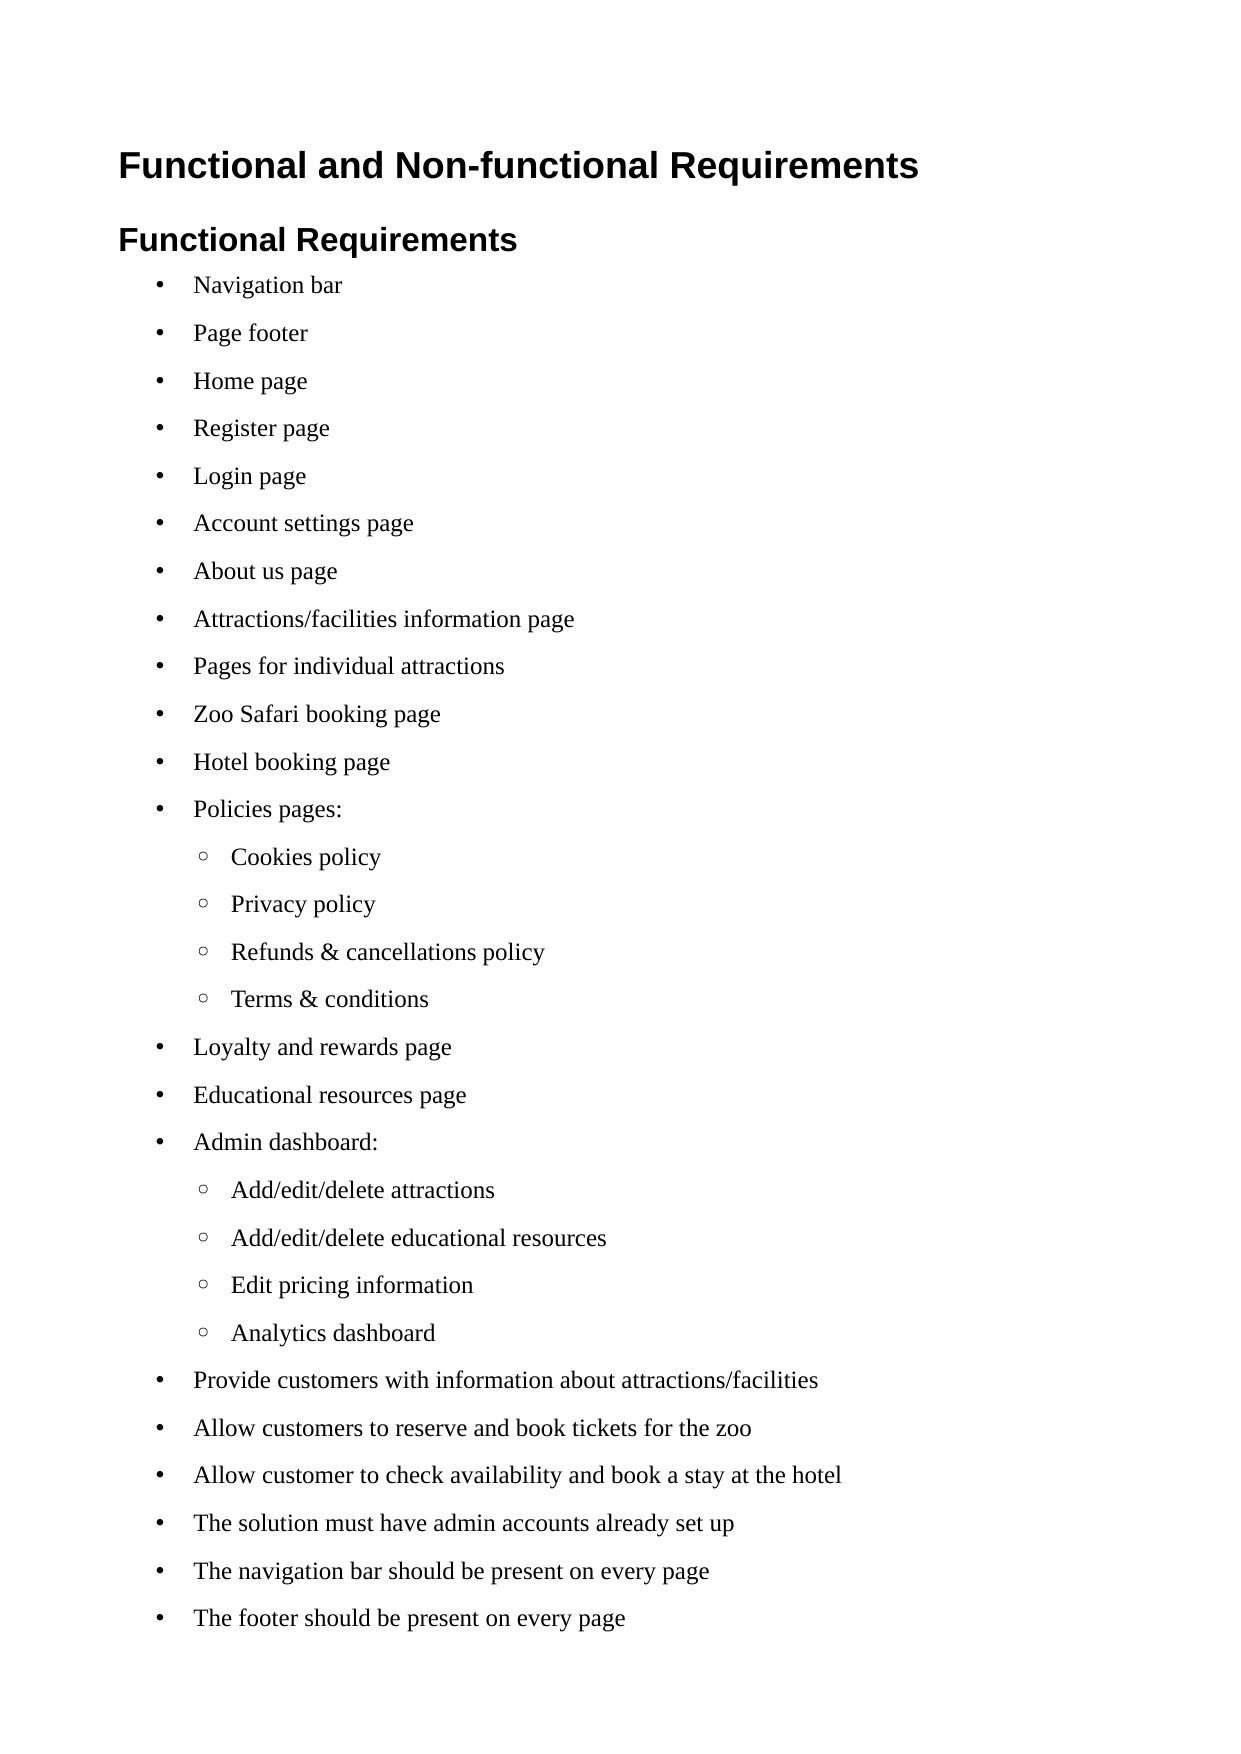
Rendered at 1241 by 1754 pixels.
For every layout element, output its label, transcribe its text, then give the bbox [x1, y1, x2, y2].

list Pages for individual attractions [156, 651, 1122, 680]
list Login page [156, 461, 1122, 490]
list Admin dashboard: [156, 1127, 1122, 1156]
list Allow customers to reserve and book tickets for the zoo [156, 1413, 1122, 1442]
list The navigation bar should be present on every page [156, 1556, 1122, 1584]
list Page footer [156, 318, 1122, 347]
list Cookies policy [193, 842, 1122, 871]
list Edit pricing information [193, 1270, 1122, 1299]
list Home page [156, 366, 1122, 394]
list Register page [156, 413, 1122, 442]
list Terms & conditions [193, 984, 1122, 1013]
list The footer should be present on every page [156, 1603, 1122, 1632]
list Privacy policy [193, 889, 1122, 918]
list Add/edit/delete attractions [193, 1175, 1122, 1204]
list About us page [156, 556, 1122, 585]
list Add/edit/delete educational resources [193, 1223, 1122, 1251]
list Loyalty and rewards page [156, 1032, 1122, 1061]
subtitle Functional Requirements [118, 219, 1122, 258]
list Hotel booking page [156, 747, 1122, 775]
list Zoo Safari booking page [156, 699, 1122, 728]
list Attractions/facilities information page [156, 604, 1122, 632]
subtitle Functional and Non-functional Requirements [118, 143, 1122, 186]
list Educational resources page [156, 1080, 1122, 1108]
list Account settings page [156, 508, 1122, 537]
list Allow customer to check availability and book a stay at the hotel [156, 1461, 1122, 1489]
list Analytics dashboard [193, 1318, 1122, 1347]
list Refunds & cancellations policy [193, 937, 1122, 966]
list Navigation bar [156, 271, 1122, 299]
list Policies pages: [156, 794, 1122, 823]
list Provide customers with information about attractions/facilities [156, 1365, 1122, 1394]
list The solution must have admin accounts already set up [156, 1508, 1122, 1537]
